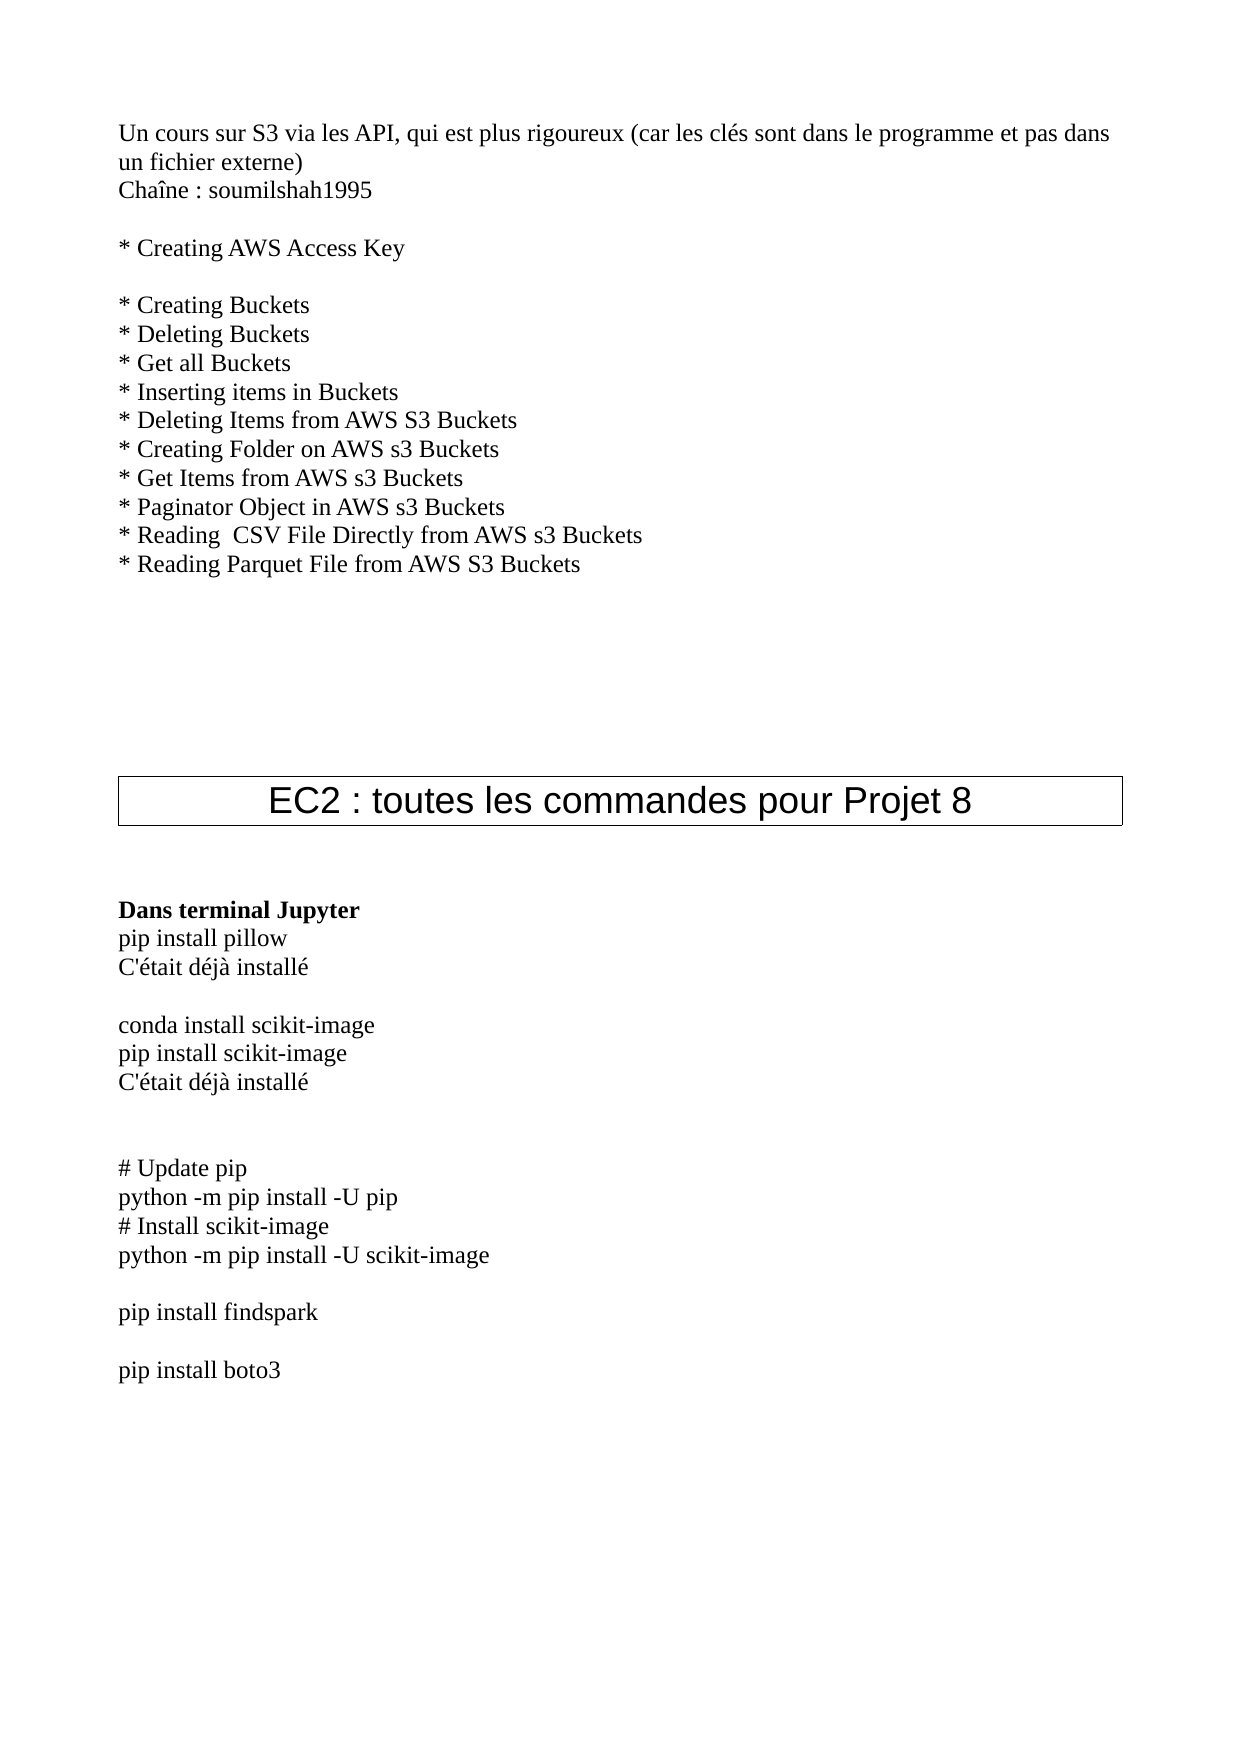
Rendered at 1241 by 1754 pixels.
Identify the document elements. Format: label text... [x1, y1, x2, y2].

text * Reading Parquet File from AWS S3 Buckets [118, 549, 1122, 578]
text Un cours sur S3 via les API, qui est plus rigoureux (car les clés sont dans le programme et pas dans un fichier externe) [118, 118, 1122, 176]
text * Deleting Items from AWS S3 Buckets [118, 406, 1122, 434]
text * Creating Folder on AWS s3 Buckets [118, 434, 1122, 463]
text # Update pip [118, 1153, 1122, 1182]
text * Creating AWS Access Key [118, 233, 1122, 262]
text * Deleting Buckets [118, 319, 1122, 348]
text * Get Items from AWS s3 Buckets [118, 463, 1122, 492]
text * Paginator Object in AWS s3 Buckets [118, 492, 1122, 521]
text Chaîne : soumilshah1995 [118, 176, 1122, 204]
text conda install scikit-image [118, 1010, 1122, 1038]
text python -m pip install -U pip [118, 1182, 1122, 1211]
text python -m pip install -U scikit-image [118, 1240, 1122, 1268]
text * Reading CSV File Directly from AWS s3 Buckets [118, 521, 1122, 549]
text C'était déjà installé [118, 1067, 1122, 1096]
text pip install pillow [118, 923, 1122, 952]
text Dans terminal Jupyter [118, 895, 1122, 923]
text # Install scikit-image [118, 1211, 1122, 1240]
text pip install scikit-image [118, 1038, 1122, 1067]
text pip install boto3 [118, 1355, 1122, 1383]
text C'était déjà installé [118, 952, 1122, 981]
text pip install findspark [118, 1297, 1122, 1326]
text * Get all Buckets [118, 348, 1122, 377]
text * Inserting items in Buckets [118, 377, 1122, 406]
subtitle EC2 : toutes les commandes pour Projet 8 [119, 777, 1122, 825]
text * Creating Buckets [118, 291, 1122, 319]
